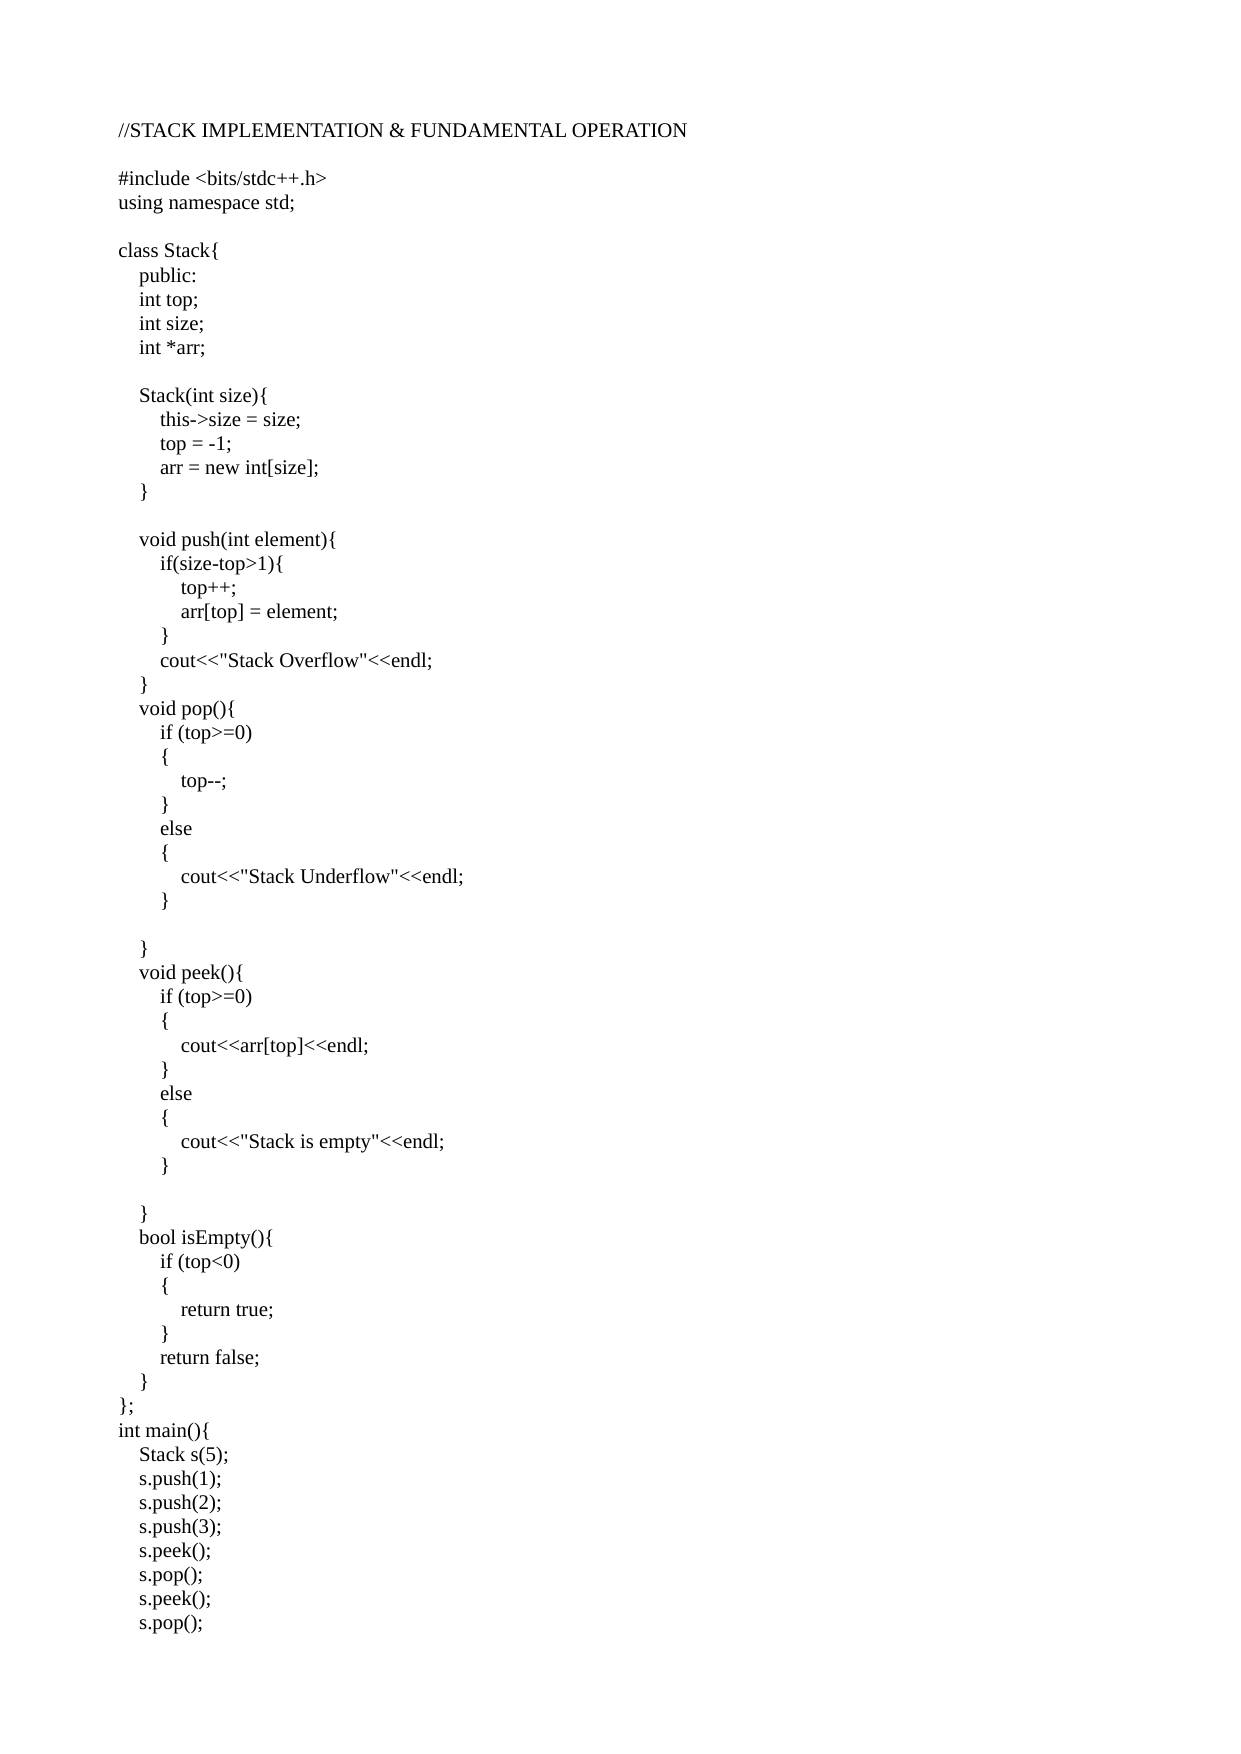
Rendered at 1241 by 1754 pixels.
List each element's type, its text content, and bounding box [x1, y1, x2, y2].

text s.push(2); [118, 1490, 1122, 1514]
text } [118, 888, 1122, 912]
text { [118, 1008, 1122, 1032]
text cout<<"Stack Underflow"<<endl; [118, 864, 1122, 888]
text }; [118, 1393, 1122, 1417]
text public: [118, 262, 1122, 287]
text s.pop(); [118, 1610, 1122, 1634]
text return true; [118, 1297, 1122, 1321]
text class Stack{ [118, 238, 1122, 262]
text //STACK IMPLEMENTATION & FUNDAMENTAL OPERATION [118, 118, 1122, 142]
text top = -1; [118, 431, 1122, 455]
text if(size-top>1){ [118, 551, 1122, 575]
text this->size = size; [118, 407, 1122, 431]
text if (top>=0) [118, 984, 1122, 1008]
text void peek(){ [118, 960, 1122, 984]
text { [118, 744, 1122, 768]
text } [118, 623, 1122, 647]
text } [118, 1153, 1122, 1177]
text top--; [118, 768, 1122, 792]
text top++; [118, 575, 1122, 599]
text #include <bits/stdc++.h> [118, 166, 1122, 190]
text s.peek(); [118, 1538, 1122, 1562]
text int *arr; [118, 335, 1122, 359]
text arr = new int[size]; [118, 455, 1122, 479]
text } [118, 1369, 1122, 1393]
text using namespace std; [118, 190, 1122, 214]
text int top; [118, 287, 1122, 311]
text arr[top] = element; [118, 599, 1122, 623]
text { [118, 1273, 1122, 1297]
text else [118, 1081, 1122, 1105]
text else [118, 816, 1122, 840]
text } [118, 1201, 1122, 1225]
text } [118, 479, 1122, 503]
text if (top<0) [118, 1249, 1122, 1273]
text s.push(3); [118, 1514, 1122, 1538]
text s.push(1); [118, 1466, 1122, 1490]
text { [118, 1105, 1122, 1129]
text } [118, 792, 1122, 816]
text s.pop(); [118, 1562, 1122, 1586]
text int size; [118, 311, 1122, 335]
text { [118, 840, 1122, 864]
text s.peek(); [118, 1586, 1122, 1610]
text } [118, 936, 1122, 960]
text cout<<"Stack is empty"<<endl; [118, 1129, 1122, 1153]
text } [118, 1321, 1122, 1345]
text Stack s(5); [118, 1442, 1122, 1466]
text if (top>=0) [118, 720, 1122, 744]
text } [118, 1057, 1122, 1081]
text void pop(){ [118, 696, 1122, 720]
text cout<<"Stack Overflow"<<endl; [118, 647, 1122, 672]
text void push(int element){ [118, 527, 1122, 551]
text } [118, 672, 1122, 696]
text Stack(int size){ [118, 383, 1122, 407]
text int main(){ [118, 1417, 1122, 1442]
text bool isEmpty(){ [118, 1225, 1122, 1249]
text return false; [118, 1345, 1122, 1369]
text cout<<arr[top]<<endl; [118, 1032, 1122, 1057]
